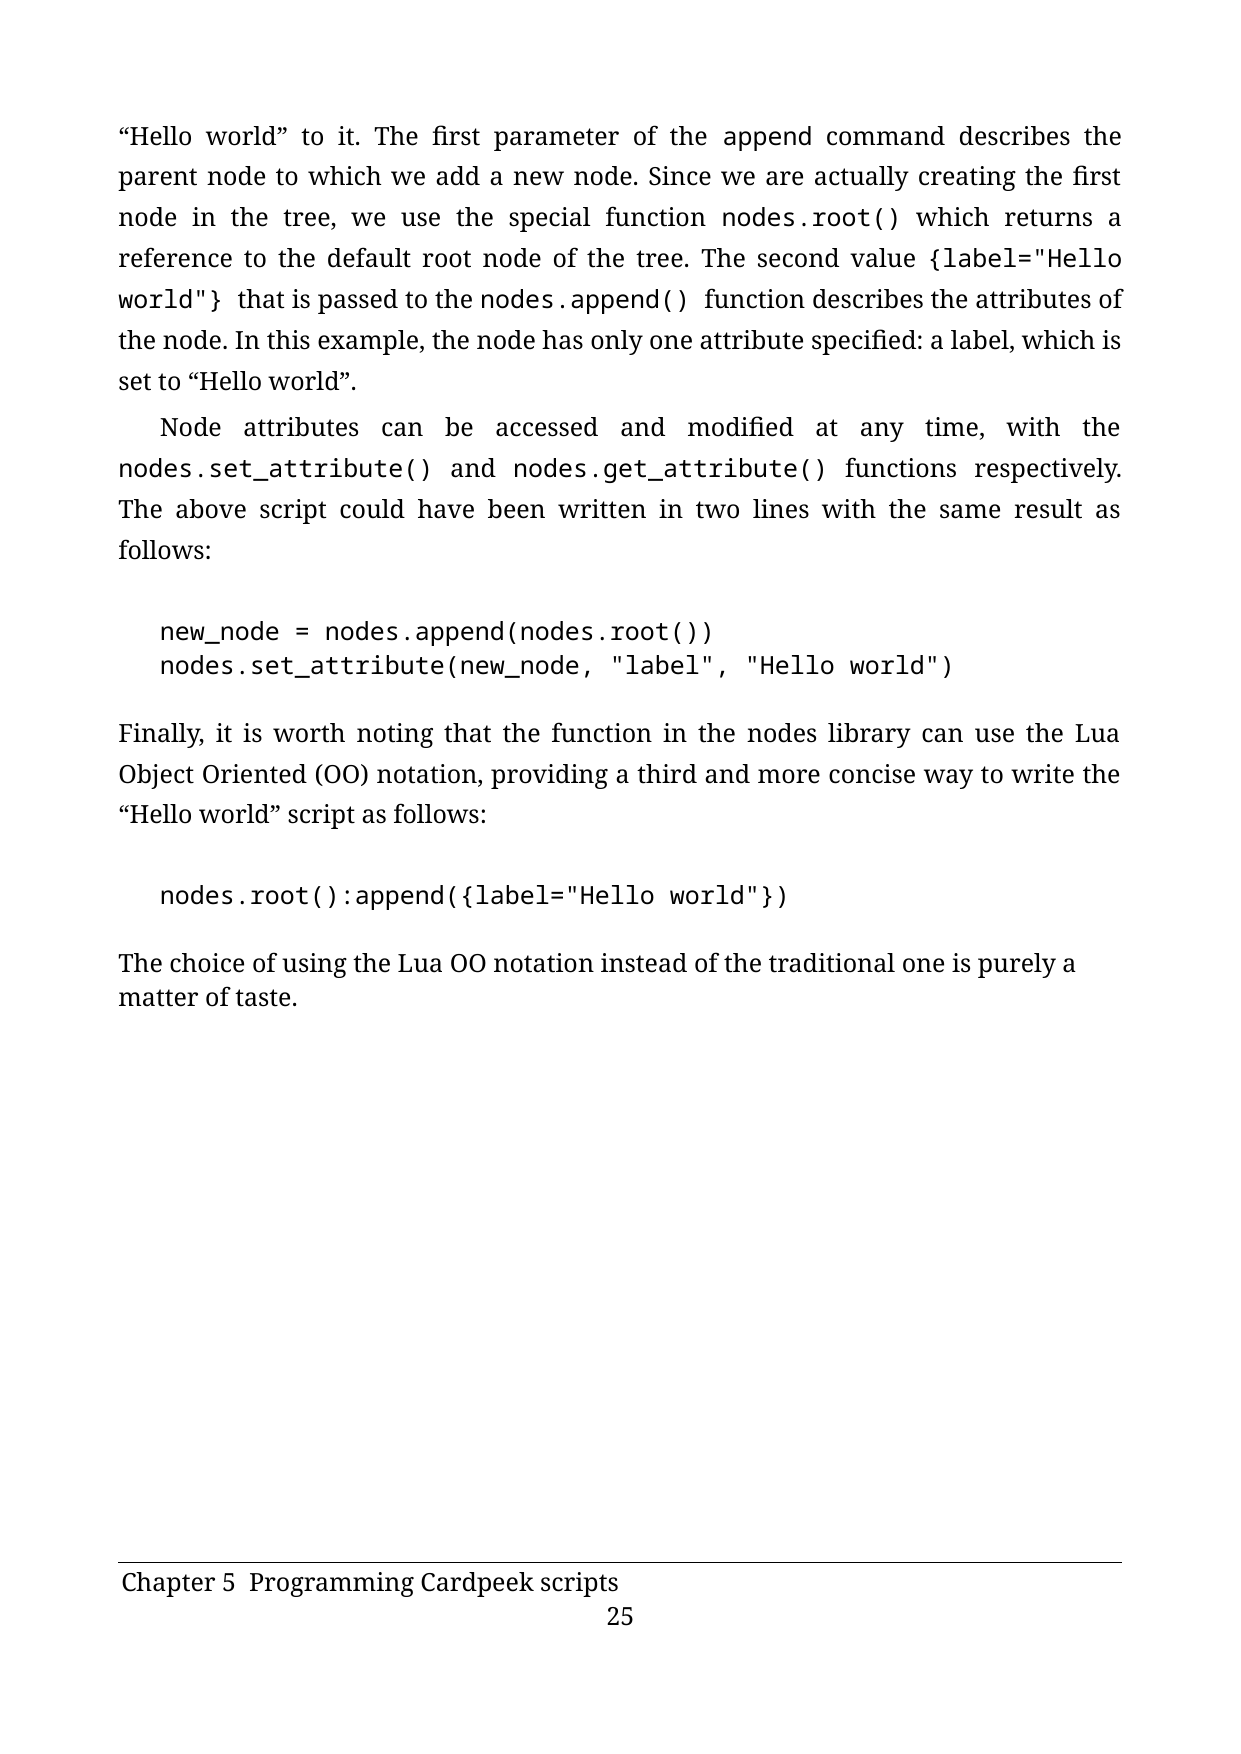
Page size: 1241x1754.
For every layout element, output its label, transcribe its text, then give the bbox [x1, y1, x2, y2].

text Node attributes can be accessed and modified at any time, with the nodes.set_attribute() and nodes.get_attribute() functions respectively. The above script could have been written in two lines with the same result as follows: [118, 410, 1122, 566]
text Finally, it is worth noting that the function in the nodes library can use the Lua Object Oriented (OO) notation, providing a third and more concise way to write the “Hello world” script as follows: [118, 715, 1122, 831]
text “Hello world” to it. The first parameter of the append command describes the parent node to which we add a new node. Since we are actually creating the first node in the tree, we use the special function nodes.root() which returns a reference to the default root node of the tree. The second value {label="Hello world"} that is passed to the nodes.append() function describes the attributes of the node. In this example, the node has only one attribute specified: a label, which is set to “Hello world”. [118, 118, 1122, 397]
text The choice of using the Lua OO notation instead of the traditional one is purely a matter of taste. [118, 946, 1122, 1014]
text nodes.root():append({label="Hello world"}) [159, 878, 1122, 912]
text new_node = nodes.append(nodes.root()) [159, 613, 1122, 647]
text nodes.set_attribute(new_node, "label", "Hello world") [159, 647, 1122, 681]
